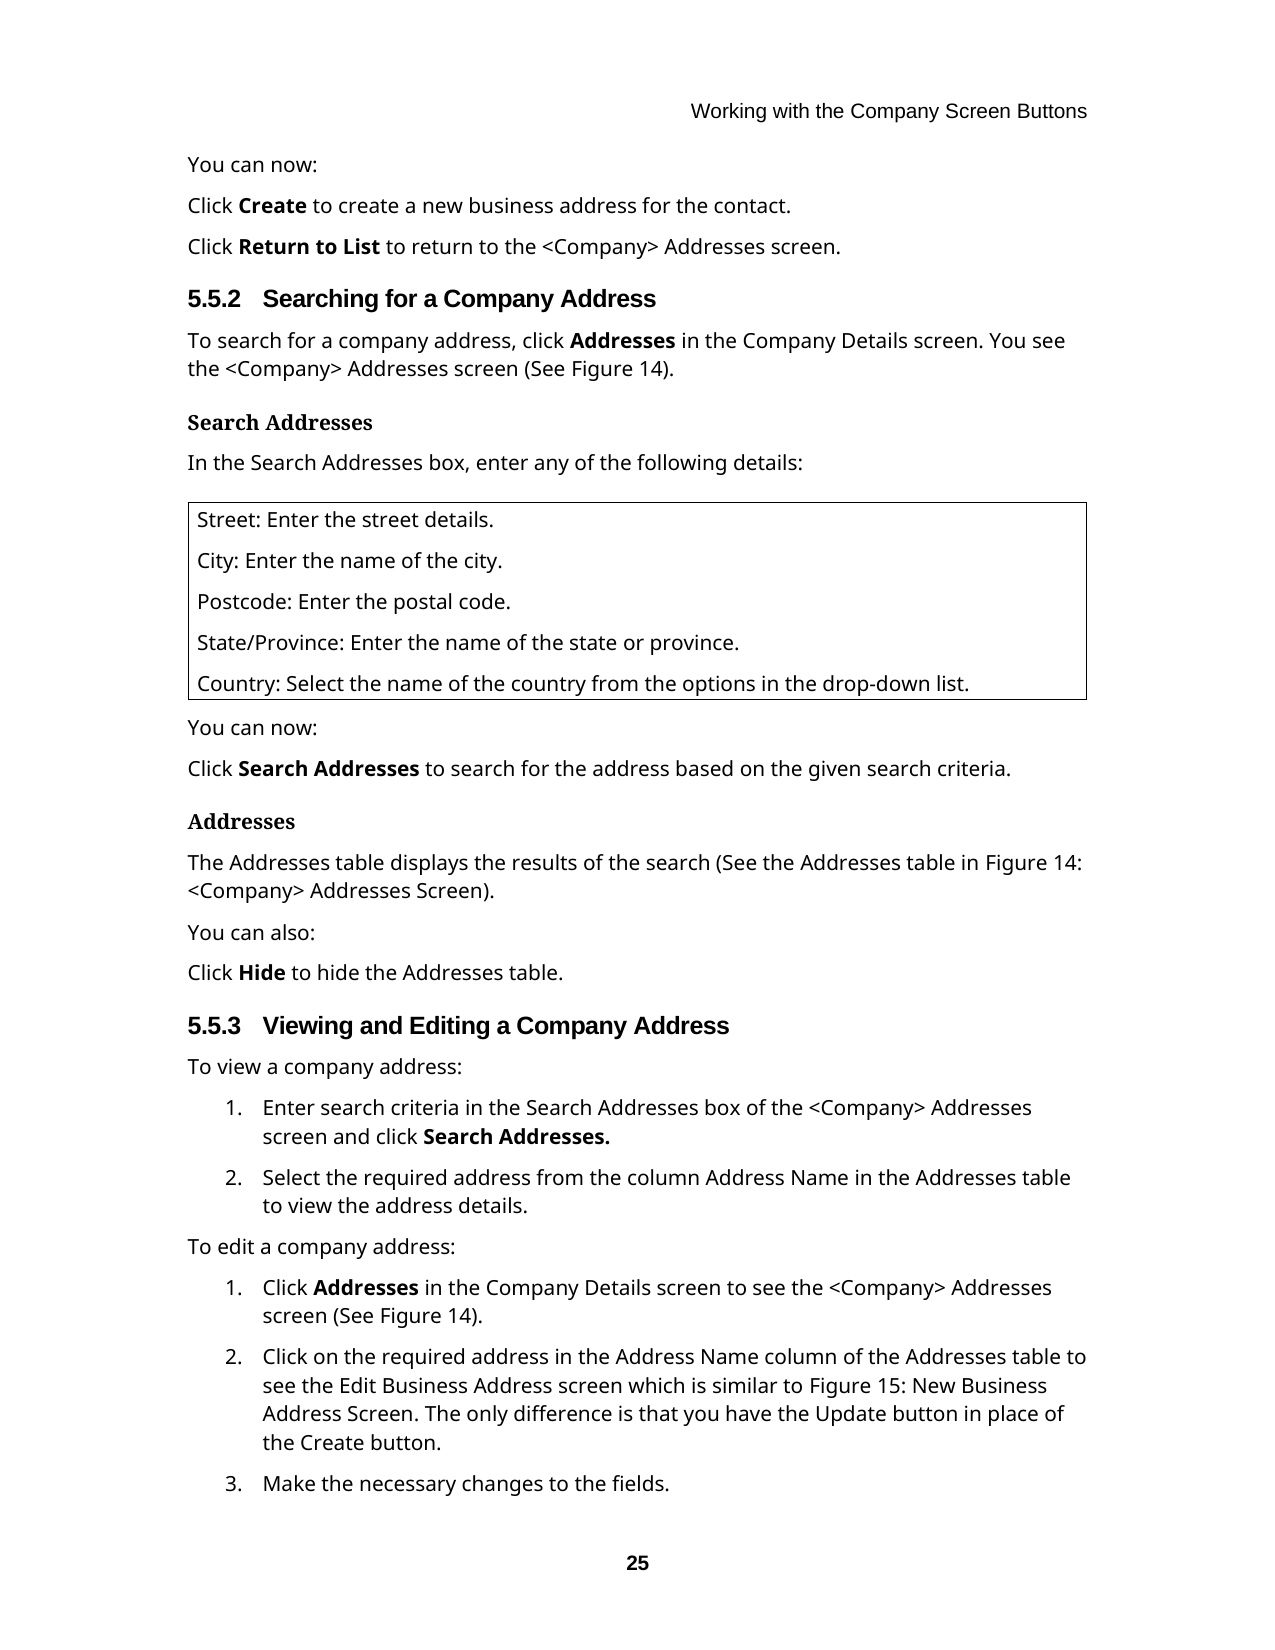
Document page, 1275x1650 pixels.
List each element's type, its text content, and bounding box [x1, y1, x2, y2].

text Search Addresses [187, 408, 1087, 436]
text To edit a company address: [187, 1232, 1087, 1261]
text To search for a company address, click Addresses in the Company Details screen. You see the <Company> Addresses screen (See Figure 14). [187, 326, 1087, 383]
list Click Addresses in the Company Details screen to see the <Company> Addresses screen (See Figure 14). [225, 1273, 1087, 1330]
list Select the required address from the column Address Name in the Addresses table to view the address details. [225, 1163, 1087, 1219]
subtitle Searching for a Company Address [187, 285, 1087, 313]
text Click Return to List to return to the <Company> Addresses screen. [187, 232, 1087, 260]
text You can also: [187, 918, 1087, 946]
subtitle Viewing and Editing a Company Address [187, 1012, 1087, 1040]
text In the Search Addresses box, enter any of the following details: [187, 448, 1087, 477]
text Click Hide to hide the Addresses table. [187, 958, 1087, 987]
text Click Create to create a new business address for the contact. [187, 191, 1087, 219]
text City: Enter the name of the city. [189, 543, 1086, 574]
text To view a company address: [187, 1052, 1087, 1081]
text Addresses [187, 807, 1087, 836]
list Enter search criteria in the Search Addresses box of the <Company> Addresses screen and click Search Addresses. [225, 1093, 1087, 1150]
list Make the necessary changes to the fields. [225, 1469, 1087, 1497]
text Postcode: Enter the postal code. [189, 584, 1086, 615]
list Click on the required address in the Address Name column of the Addresses table to see the Edit Business Address screen which is similar to Figure 15: New Business Address Screen. The only difference is that you have the Update button in place of the Create button. [225, 1342, 1087, 1456]
text State/Province: Enter the name of the state or province. [189, 625, 1086, 656]
text Click Search Addresses to search for the address based on the given search criteria. [187, 754, 1087, 782]
text Country: Select the name of the country from the options in the drop-down list. [189, 666, 1086, 699]
text You can now: [187, 713, 1087, 741]
text You can now: [187, 150, 1087, 178]
text Street: Enter the street details. [189, 503, 1086, 533]
text The Addresses table displays the results of the search (See the Addresses table in Figure 14: <Company> Addresses Screen). [187, 848, 1087, 905]
